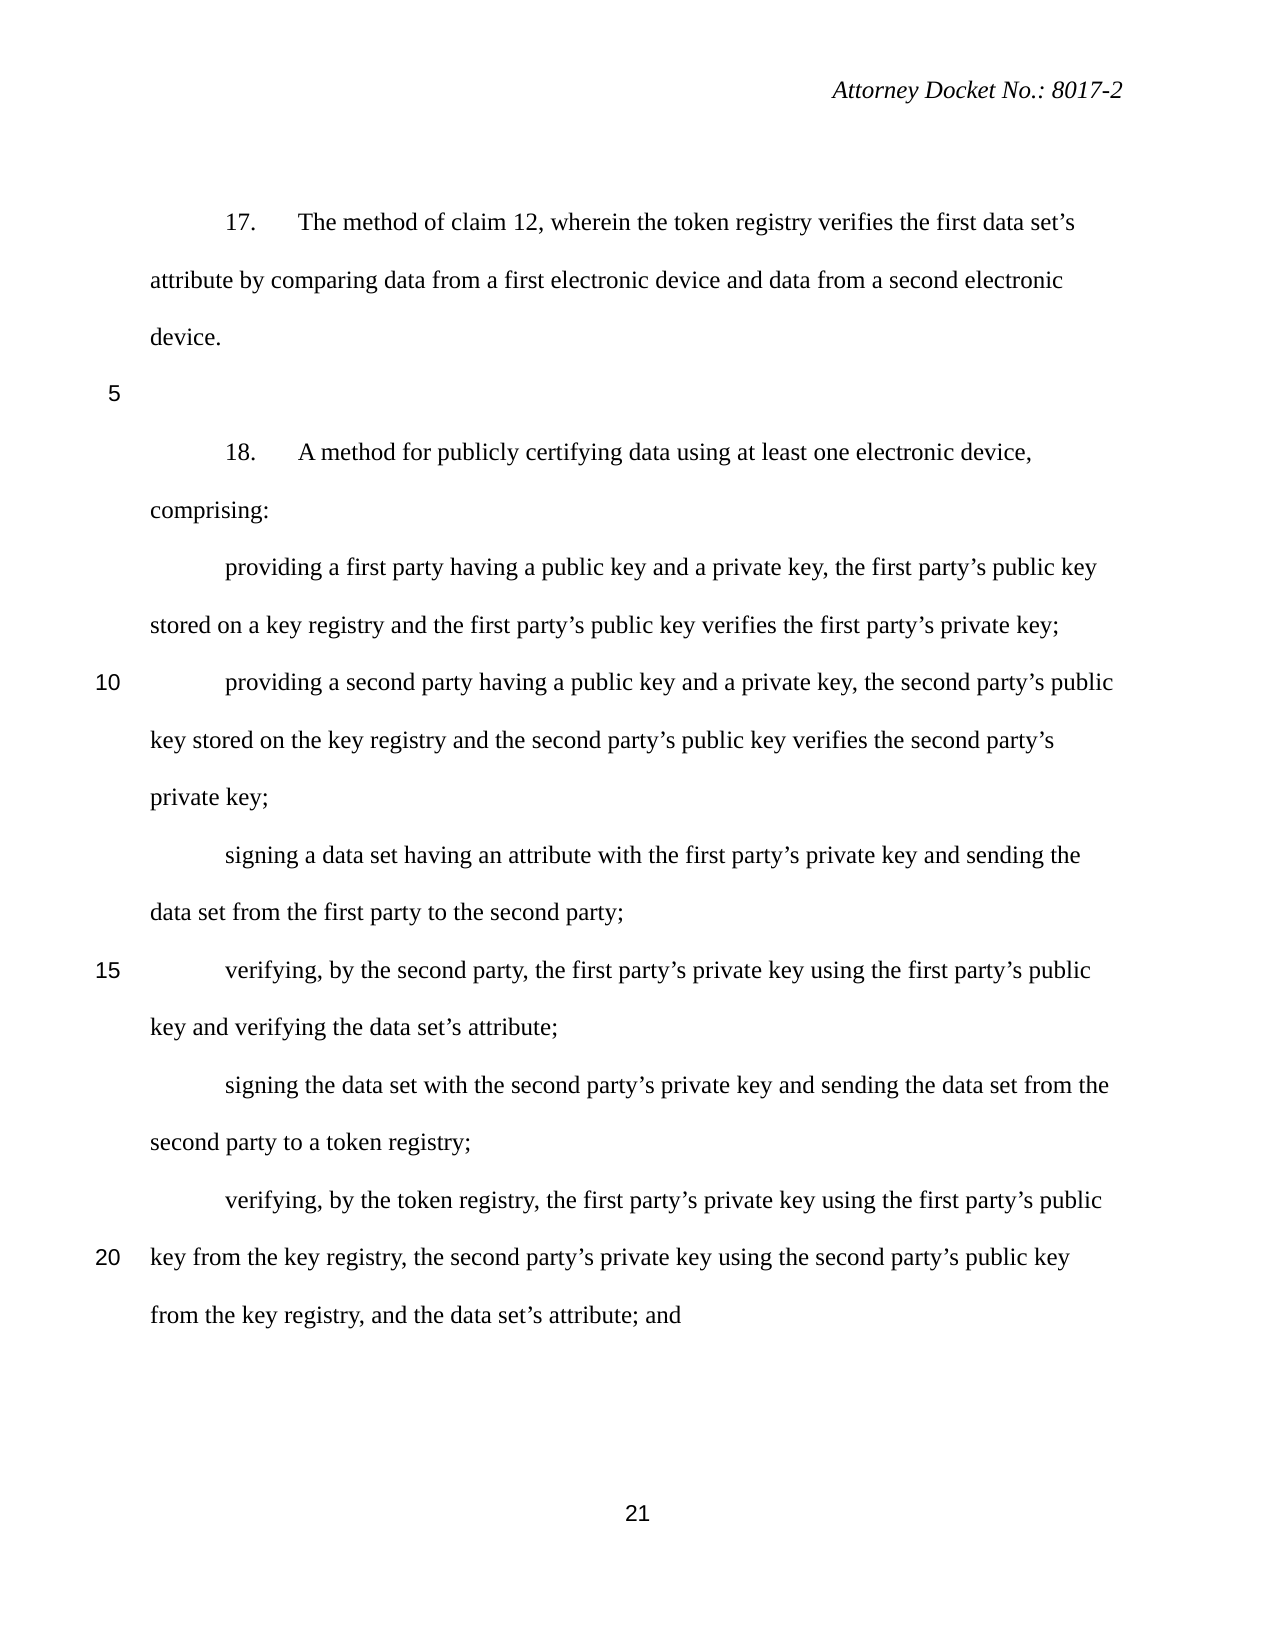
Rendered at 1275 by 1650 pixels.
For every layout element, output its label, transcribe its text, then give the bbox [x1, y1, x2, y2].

text providing a second party having a public key and a private key, the second party’s public key stored on the key registry and the second party’s public key verifies the second party’s private key; [150, 667, 1125, 811]
text verifying, by the token registry, the first party’s private key using the first party’s public key from the key registry, the second party’s private key using the second party’s public key from the key registry, and the data set’s attribute; and [150, 1185, 1125, 1329]
text signing the data set with the second party’s private key and sending the data set from the second party to a token registry; [150, 1070, 1125, 1156]
text verifying, by the second party, the first party’s private key using the first party’s public key and verifying the data set’s attribute; [150, 955, 1125, 1041]
text 17. The method of claim 12, wherein the token registry verifies the first data set’s attribute by comparing data from a first electronic device and data from a second electronic device. [150, 207, 1125, 351]
text signing a data set having an attribute with the first party’s private key and sending the data set from the first party to the second party; [150, 840, 1125, 926]
text 18. A method for publicly certifying data using at least one electronic device, comprising: [150, 437, 1125, 524]
text providing a first party having a public key and a private key, the first party’s public key stored on a key registry and the first party’s public key verifies the first party’s private key; [150, 552, 1125, 639]
